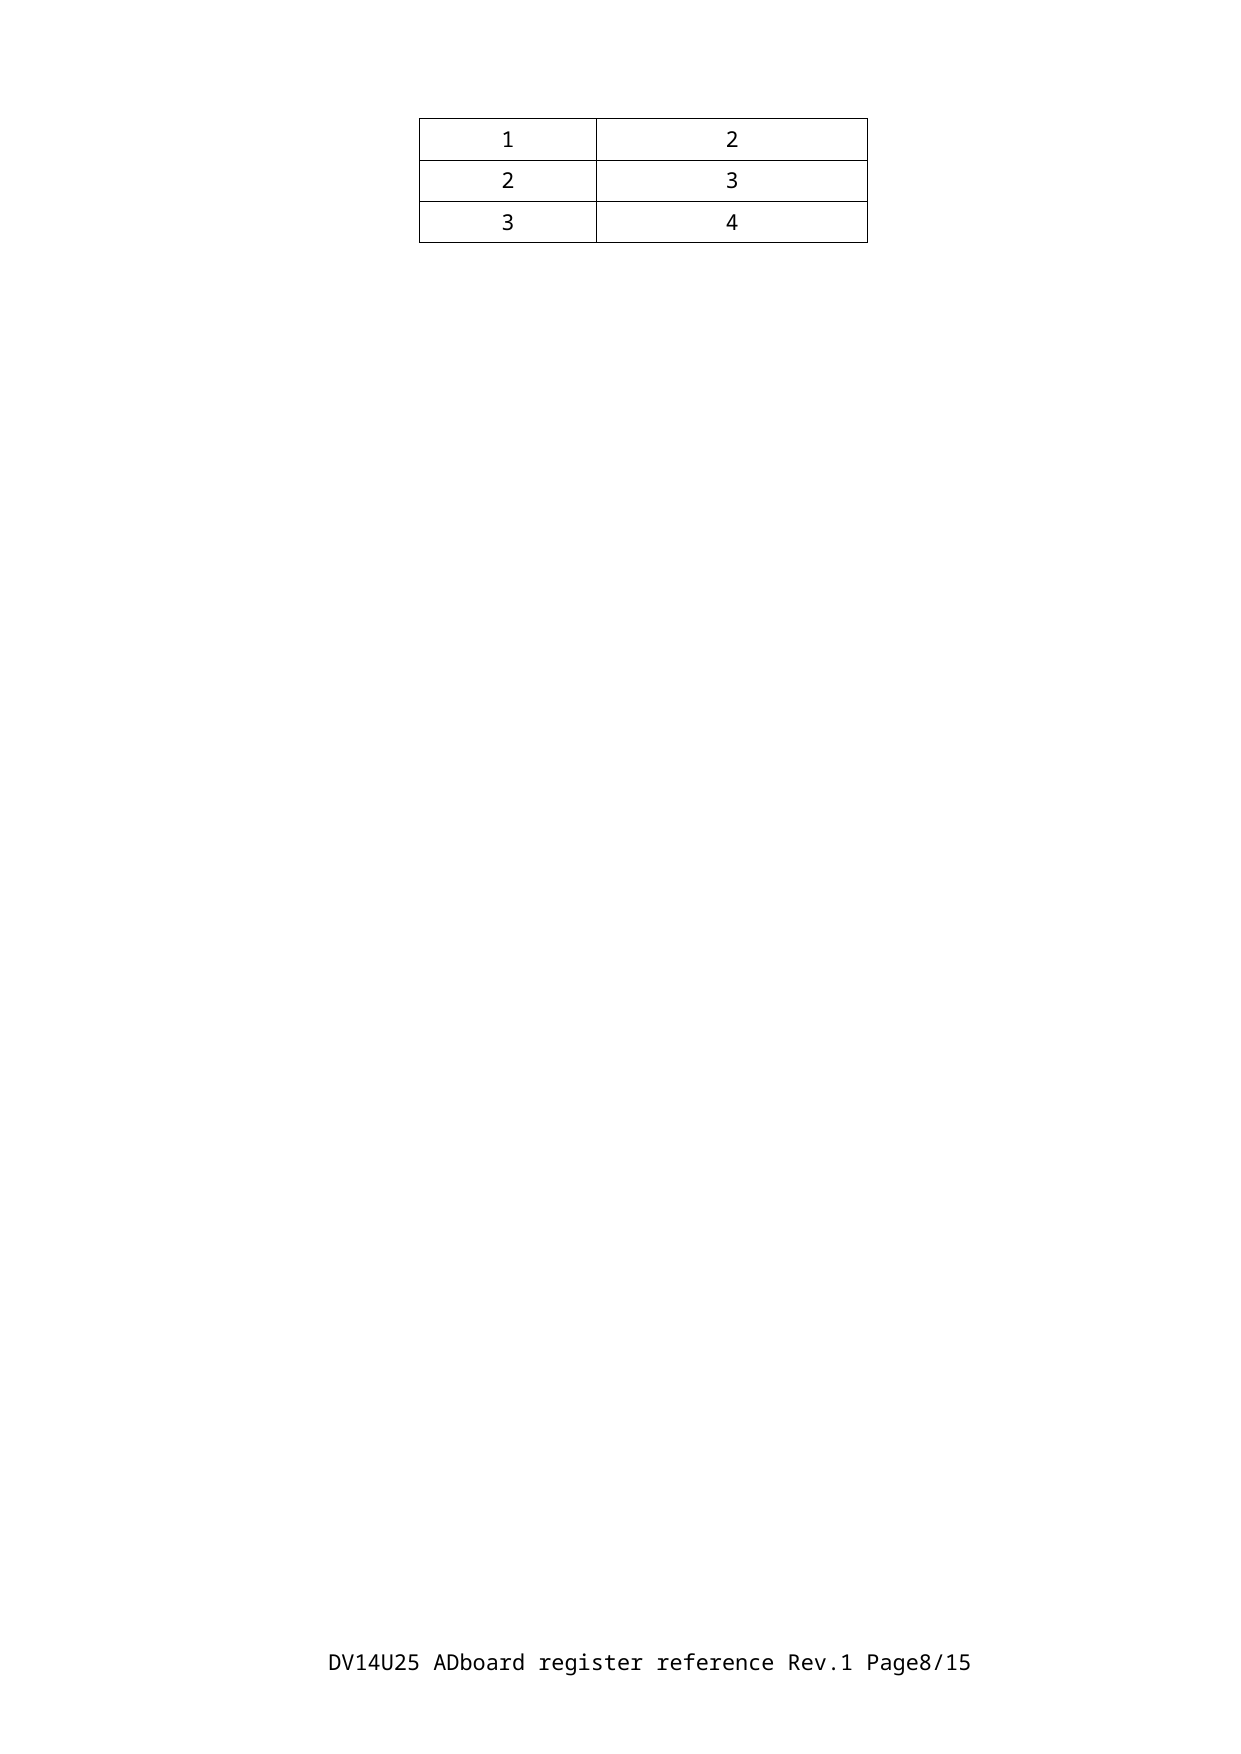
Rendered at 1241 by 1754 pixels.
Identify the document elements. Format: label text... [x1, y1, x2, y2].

table_cell 2 [597, 119, 867, 159]
table_cell 3 [420, 202, 596, 242]
table_cell 2 [420, 161, 596, 201]
table_cell 3 [597, 161, 867, 201]
table_cell 4 [597, 202, 867, 242]
table_cell 1 [420, 119, 596, 159]
